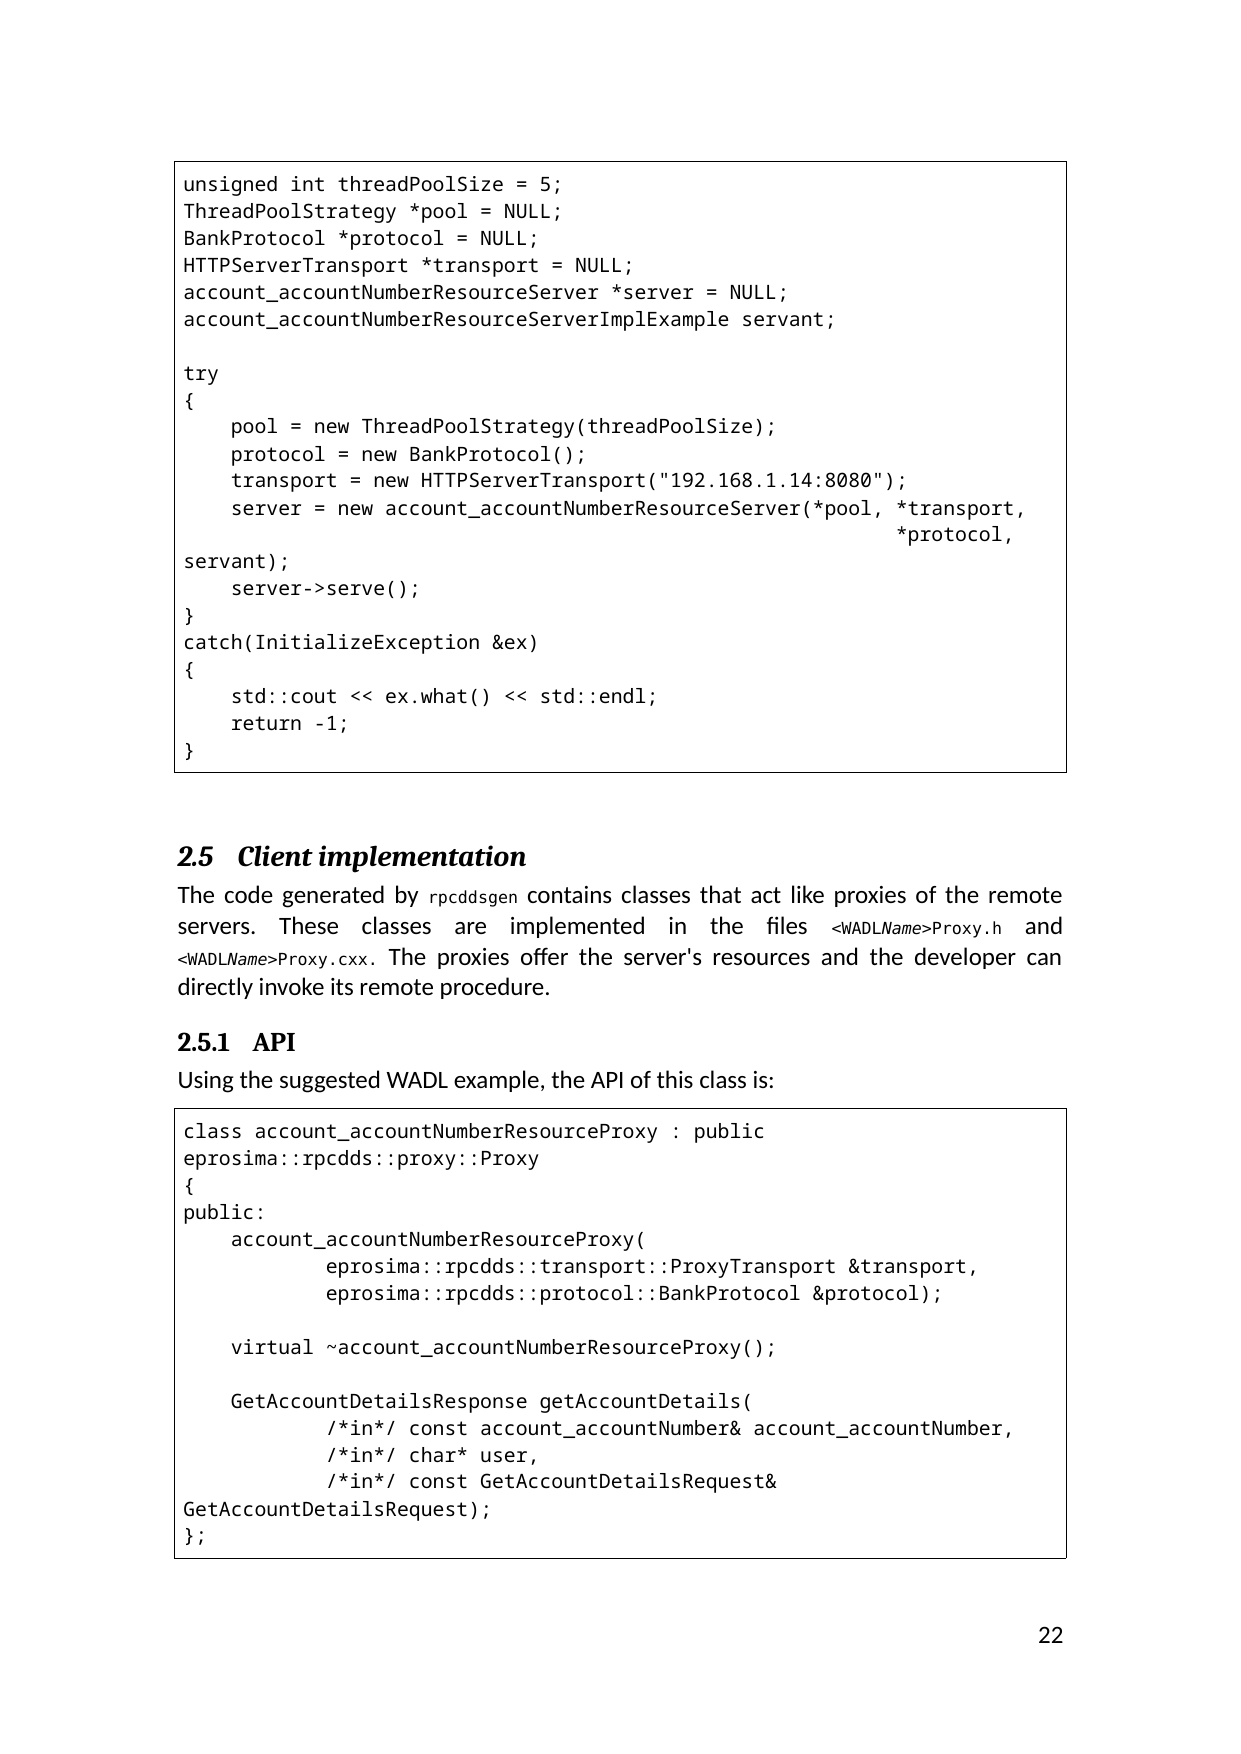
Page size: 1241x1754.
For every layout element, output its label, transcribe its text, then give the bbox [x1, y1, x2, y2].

text /*in*/ char* user, [183, 1441, 1057, 1468]
text eprosima::rpcdds::transport::ProxyTransport &transport, [183, 1252, 1057, 1279]
text /*in*/ const account_accountNumber& account_accountNumber, [183, 1414, 1057, 1441]
text unsigned int threadPoolSize = 5; ThreadPoolStrategy *pool = NULL; BankProtocol *protocol = NULL; HTTPServerTransport *transport = NULL; account_accountNumberResourceServer *server = NULL; account_accountNumberResourceServerImplExample servant; try { pool = new ThreadPoolStrategy(threadPoolSize); protocol = new BankProtocol(); transport = new HTTPServerTransport("192.168.1.14:8080"); server = new account_accountNumberResourceServer(*pool, *transport, [183, 170, 1057, 521]
text class account_accountNumberResourceProxy : public eprosima::rpcdds::proxy::Proxy { public: [183, 1117, 1057, 1225]
subtitle API [177, 1027, 1063, 1058]
text eprosima::rpcdds::protocol::BankProtocol &protocol); virtual ~account_accountNumberResourceProxy(); [183, 1279, 1057, 1360]
text /*in*/ const GetAccountDetailsRequest& GetAccountDetailsRequest); }; [183, 1468, 1057, 1549]
text account_accountNumberResourceProxy( [183, 1225, 1057, 1252]
text The code generated by rpcddsgen contains classes that act like proxies of the remote servers. These classes are implemented in the files <WADLName>Proxy.h and <WADLName>Proxy.cxx. The proxies offer the server's resources and the developer can directly invoke its remote procedure. [177, 880, 1063, 1002]
text Using the suggested WADL example, the API of this class is: [177, 1064, 1063, 1095]
text GetAccountDetailsResponse getAccountDetails( [183, 1360, 1057, 1414]
subtitle Client implementation [177, 840, 1063, 873]
text *protocol, servant); server->serve(); } catch(InitializeException &ex) { std::cout << ex.what() << std::endl; return -1; } [183, 521, 1057, 763]
